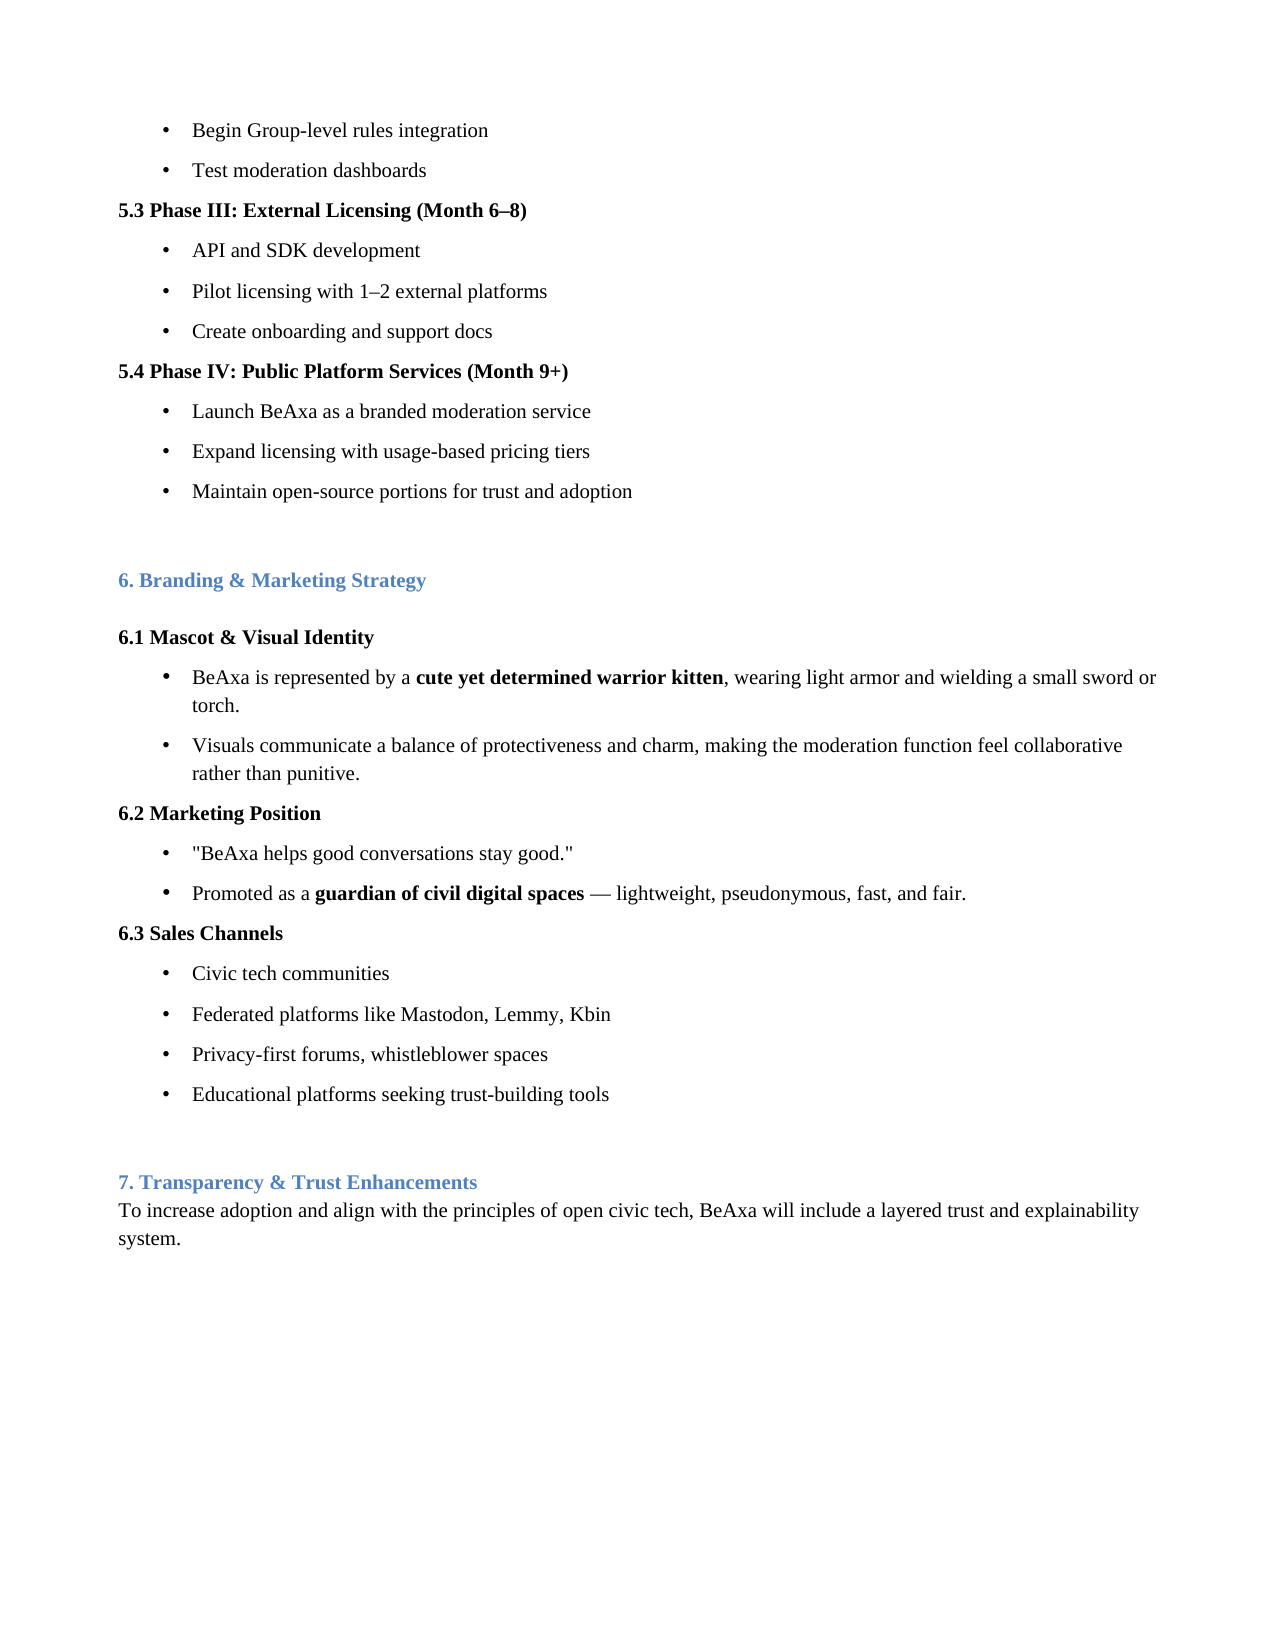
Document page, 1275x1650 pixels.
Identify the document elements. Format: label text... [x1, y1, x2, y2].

list "BeAxa helps good conversations stay good." [162, 841, 1157, 865]
list Privacy-first forums, whistleblower spaces [162, 1042, 1157, 1066]
list Launch BeAxa as a branded moderation service [162, 399, 1157, 423]
list Visuals communicate a balance of protectiveness and charm, making the moderation function feel collaborative rather than punitive. [162, 733, 1157, 784]
text 5.3 Phase III: External Licensing (Month 6–8) [118, 198, 1157, 222]
list Pilot licensing with 1–2 external platforms [162, 278, 1157, 303]
text 5.4 Phase IV: Public Platform Services (Month 9+) [118, 359, 1157, 383]
list Federated platforms like Mastodon, Lemmy, Kbin [162, 1001, 1157, 1026]
list Create onboarding and support docs [162, 319, 1157, 343]
text 6.3 Sales Channels [118, 921, 1157, 945]
text 6.2 Marketing Position [118, 801, 1157, 824]
list Educational platforms seeking trust-building tools [162, 1082, 1157, 1106]
list Promoted as a guardian of civil digital spaces — lightweight, pseudonymous, fast, and fair. [162, 881, 1157, 905]
text 6.1 Mascot & Visual Identity [118, 625, 1157, 649]
list Test moderation dashboards [162, 158, 1157, 182]
text To increase adoption and align with the principles of open civic tech, BeAxa will include a layered trust and explainability system. [118, 1198, 1157, 1249]
list Begin Group-level rules integration [162, 118, 1157, 142]
list Civic tech communities [162, 961, 1157, 985]
subtitle 7. Transparency & Trust Enhancements [118, 1170, 1157, 1194]
list API and SDK development [162, 238, 1157, 262]
subtitle 6. Branding & Marketing Strategy [118, 568, 1157, 592]
list Expand licensing with usage-based pricing tiers [162, 439, 1157, 463]
list BeAxa is represented by a cute yet determined warrior kitten, wearing light armor and wielding a small sword or torch. [162, 665, 1157, 717]
list Maintain open-source portions for trust and adoption [162, 479, 1157, 503]
